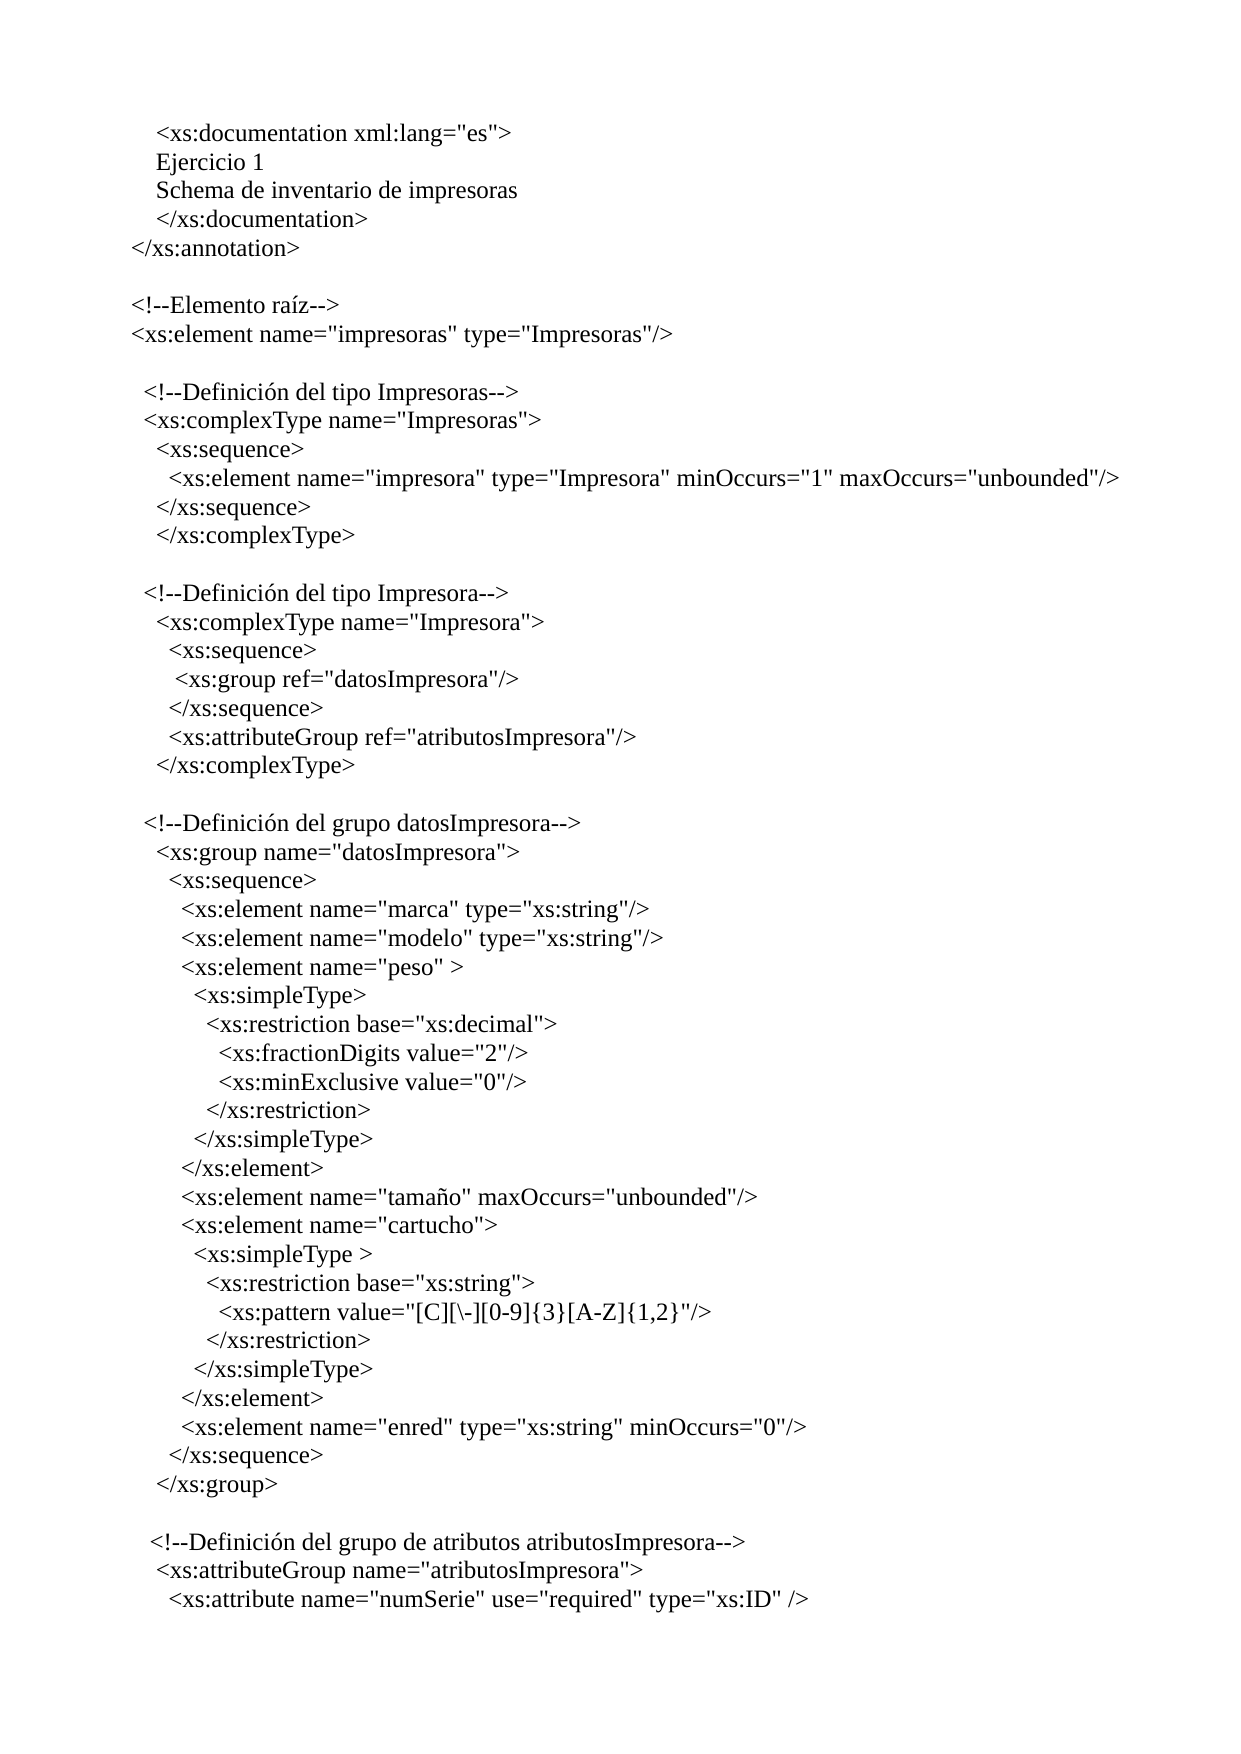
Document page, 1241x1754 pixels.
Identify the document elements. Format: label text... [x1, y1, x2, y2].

text </xs:simpleType> [118, 1354, 1122, 1383]
text </xs:sequence> [118, 1441, 1122, 1469]
text <xs:sequence> [118, 434, 1122, 463]
text <xs:element name="tamaño" maxOccurs="unbounded"/> [118, 1182, 1122, 1211]
text Schema de inventario de impresoras [118, 176, 1122, 204]
text <xs:documentation xml:lang="es"> [118, 118, 1122, 147]
text </xs:restriction> [118, 1326, 1122, 1354]
text <xs:simpleType > [118, 1239, 1122, 1268]
text <!--Definición del tipo Impresoras--> [118, 377, 1122, 406]
text <xs:attributeGroup name="atributosImpresora"> [118, 1556, 1122, 1584]
text <xs:sequence> [118, 866, 1122, 894]
text <xs:pattern value="[C][\-][0-9]{3}[A-Z]{1,2}"/> [118, 1297, 1122, 1326]
text </xs:restriction> [118, 1096, 1122, 1124]
text <!--Elemento raíz--> [118, 291, 1122, 319]
text <xs:element name="impresoras" type="Impresoras"/> [118, 319, 1122, 348]
text <xs:element name="marca" type="xs:string"/> [118, 894, 1122, 923]
text </xs:sequence> [118, 492, 1122, 521]
text </xs:element> [118, 1153, 1122, 1182]
text <xs:fractionDigits value="2"/> [118, 1038, 1122, 1067]
text </xs:documentation> [118, 204, 1122, 233]
text </xs:sequence> [118, 693, 1122, 722]
text <xs:restriction base="xs:decimal"> [118, 1009, 1122, 1038]
text <xs:complexType name="Impresora"> [118, 607, 1122, 636]
text </xs:element> [118, 1383, 1122, 1412]
text <xs:element name="cartucho"> [118, 1211, 1122, 1239]
text </xs:annotation> [118, 233, 1122, 262]
text Ejercicio 1 [118, 147, 1122, 176]
text <xs:restriction base="xs:string"> [118, 1268, 1122, 1297]
text <xs:minExclusive value="0"/> [118, 1067, 1122, 1096]
text <xs:element name="peso" > [118, 952, 1122, 981]
text <!--Definición del grupo de atributos atributosImpresora--> [118, 1527, 1122, 1556]
text <xs:element name="impresora" type="Impresora" minOccurs="1" maxOccurs="unbounded"/> [118, 463, 1122, 492]
text <xs:element name="enred" type="xs:string" minOccurs="0"/> [118, 1412, 1122, 1441]
text <xs:group ref="datosImpresora"/> [118, 664, 1122, 693]
text <xs:simpleType> [118, 981, 1122, 1009]
text </xs:group> [118, 1469, 1122, 1498]
text <xs:sequence> [118, 636, 1122, 664]
text <!--Definición del grupo datosImpresora--> [118, 808, 1122, 837]
text <!--Definición del tipo Impresora--> [118, 578, 1122, 607]
text <xs:group name="datosImpresora"> [118, 837, 1122, 866]
text </xs:simpleType> [118, 1124, 1122, 1153]
text </xs:complexType> [118, 751, 1122, 779]
text </xs:complexType> [118, 521, 1122, 549]
text <xs:element name="modelo" type="xs:string"/> [118, 923, 1122, 952]
text <xs:complexType name="Impresoras"> [118, 406, 1122, 434]
text <xs:attributeGroup ref="atributosImpresora"/> [118, 722, 1122, 751]
text <xs:attribute name="numSerie" use="required" type="xs:ID" /> [118, 1584, 1122, 1613]
